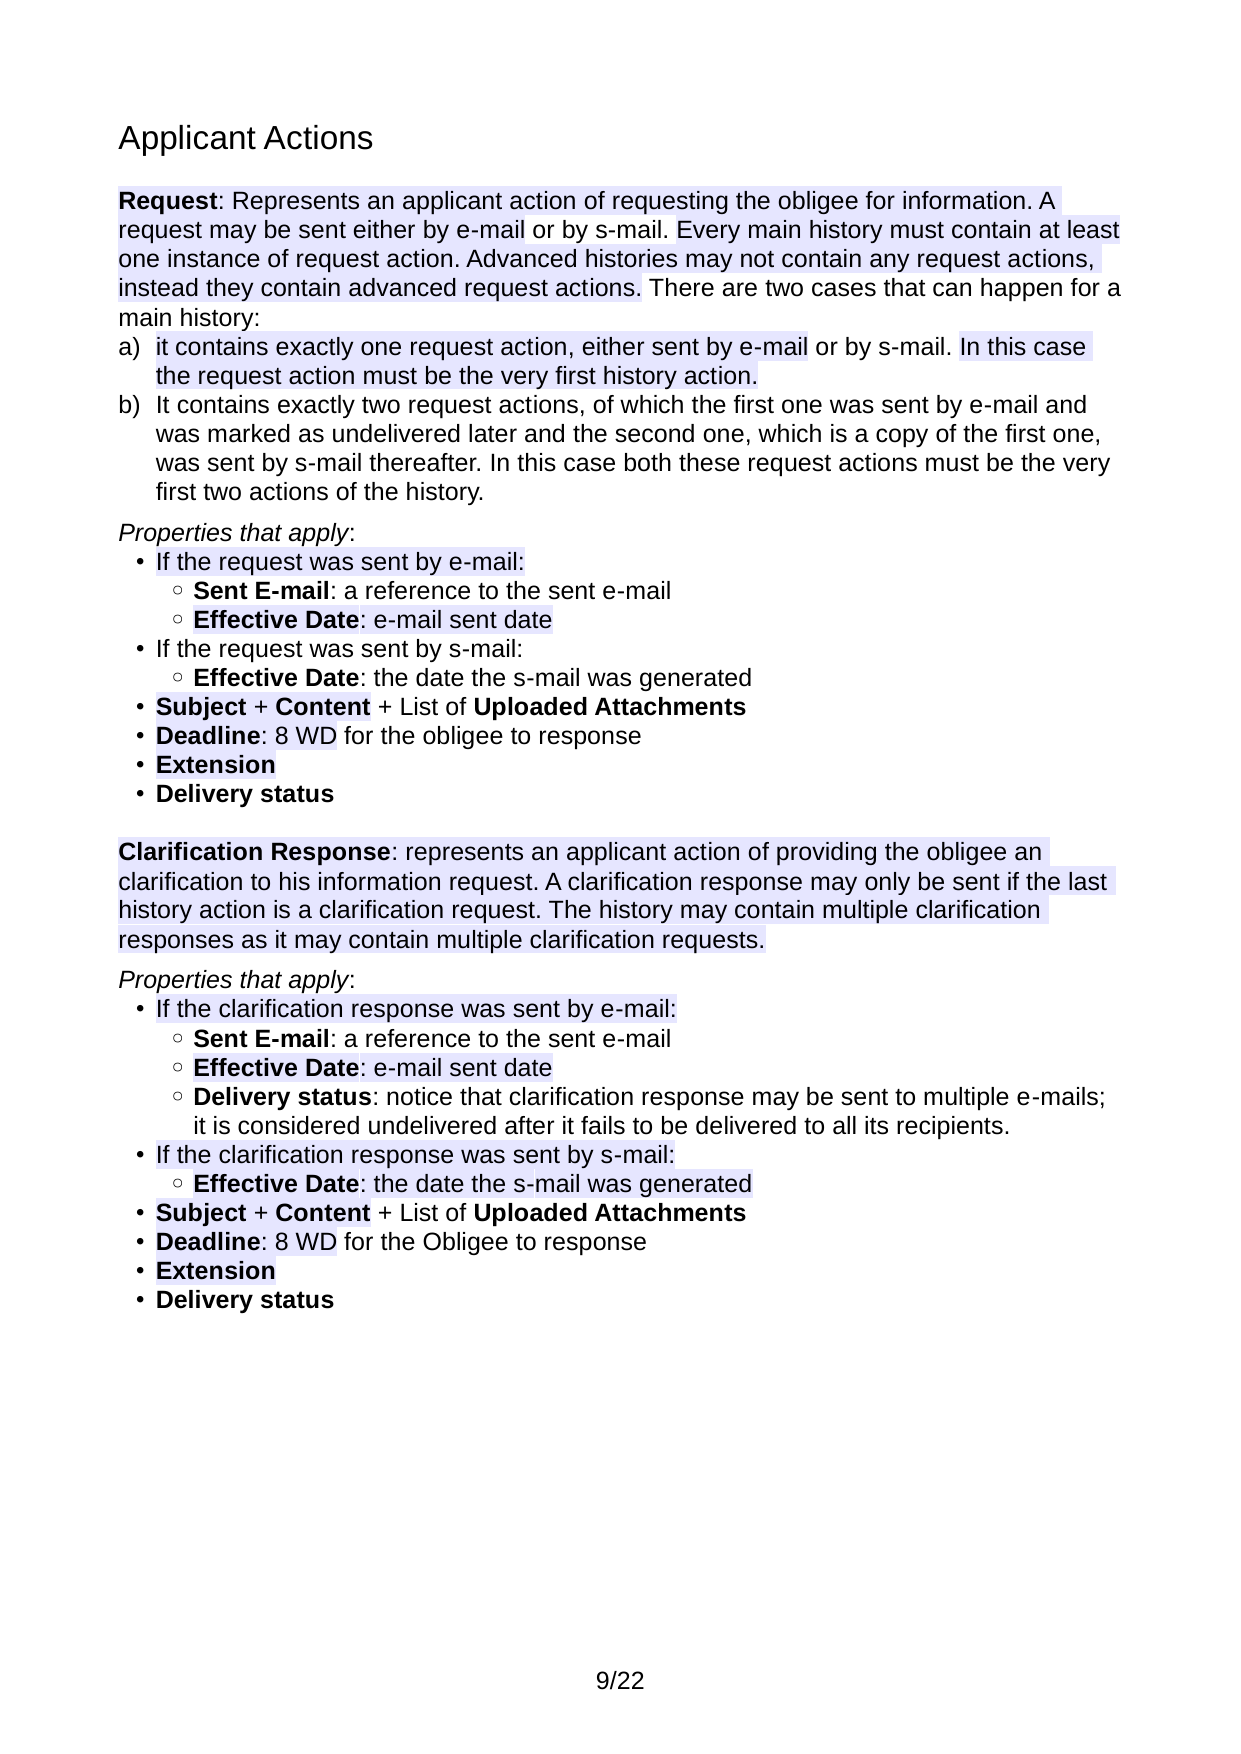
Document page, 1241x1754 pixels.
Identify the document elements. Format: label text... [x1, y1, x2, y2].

list If the clarification response was sent by e‑mail: [677, 994, 1122, 1023]
text Properties that apply: [118, 518, 1122, 547]
list It contains exactly two request actions, of which the first one was sent by e‑mail and was marked as undelivered later and the second one, which is a copy of the first one, was sent by s‑mail thereafter. In this case both these request actions must be the very first two actions of the history. [118, 389, 1122, 506]
text Request: Represents an applicant action of requesting the obligee for information. A request may be sent either by e‑mail or by s‑mail. Every main history must contain at least one instance of request action. Advanced histories may not contain any request actions, instead they contain advanced request actions. There are two cases that can happen for a main history: [118, 186, 1122, 331]
list Deadline: 8 WD for the Obligee to response [337, 1227, 1122, 1256]
list it contains exactly one request action, either sent by e‑mail or by s‑mail. In this case the request action must be the very first history action. [758, 331, 1122, 389]
list Delivery status [136, 779, 1122, 808]
list If the clarification response was sent by s‑mail: [675, 1140, 1122, 1169]
list Effective Date: e‑mail sent date [553, 605, 1122, 634]
list Delivery status: notice that clarification response may be sent to multiple e‑mails; it is considered undelivered after it fails to be delivered to all its recipients. [168, 1082, 1122, 1140]
list Subject + Content + List of Uploaded Attachments [371, 1198, 1122, 1227]
list Extension [136, 1256, 156, 1285]
list Sent E‑mail: a reference to the sent e‑mail [168, 1023, 1122, 1052]
list Deadline: 8 WD for the obligee to response [337, 721, 1122, 750]
subtitle Applicant Actions [118, 118, 1122, 157]
list Extension [136, 750, 156, 779]
list Effective Date: e‑mail sent date [168, 1052, 1122, 1082]
text Clarification Response: represents an applicant action of providing the obligee an clarification to his information request. A clarification response may only be sent if the last history action is a clarification request. The history may contain multiple clarification responses as it may contain multiple clarification requests. [118, 837, 1122, 953]
list Subject + Content + List of Uploaded Attachments [371, 692, 1122, 721]
list Effective Date: e‑mail sent date [168, 605, 193, 634]
list Extension [276, 1256, 1122, 1285]
list Extension [276, 750, 1122, 779]
list Effective Date: the date the s‑mail was generated [168, 663, 1122, 692]
list If the request was sent by s‑mail: [136, 634, 1122, 663]
text Properties that apply: [118, 965, 1122, 994]
list Effective Date: the date the s‑mail was generated [753, 1169, 1122, 1198]
list Sent E‑mail: a reference to the sent e‑mail [168, 576, 1122, 605]
list If the request was sent by e‑mail: [525, 547, 1122, 576]
list Delivery status [136, 1285, 1122, 1314]
